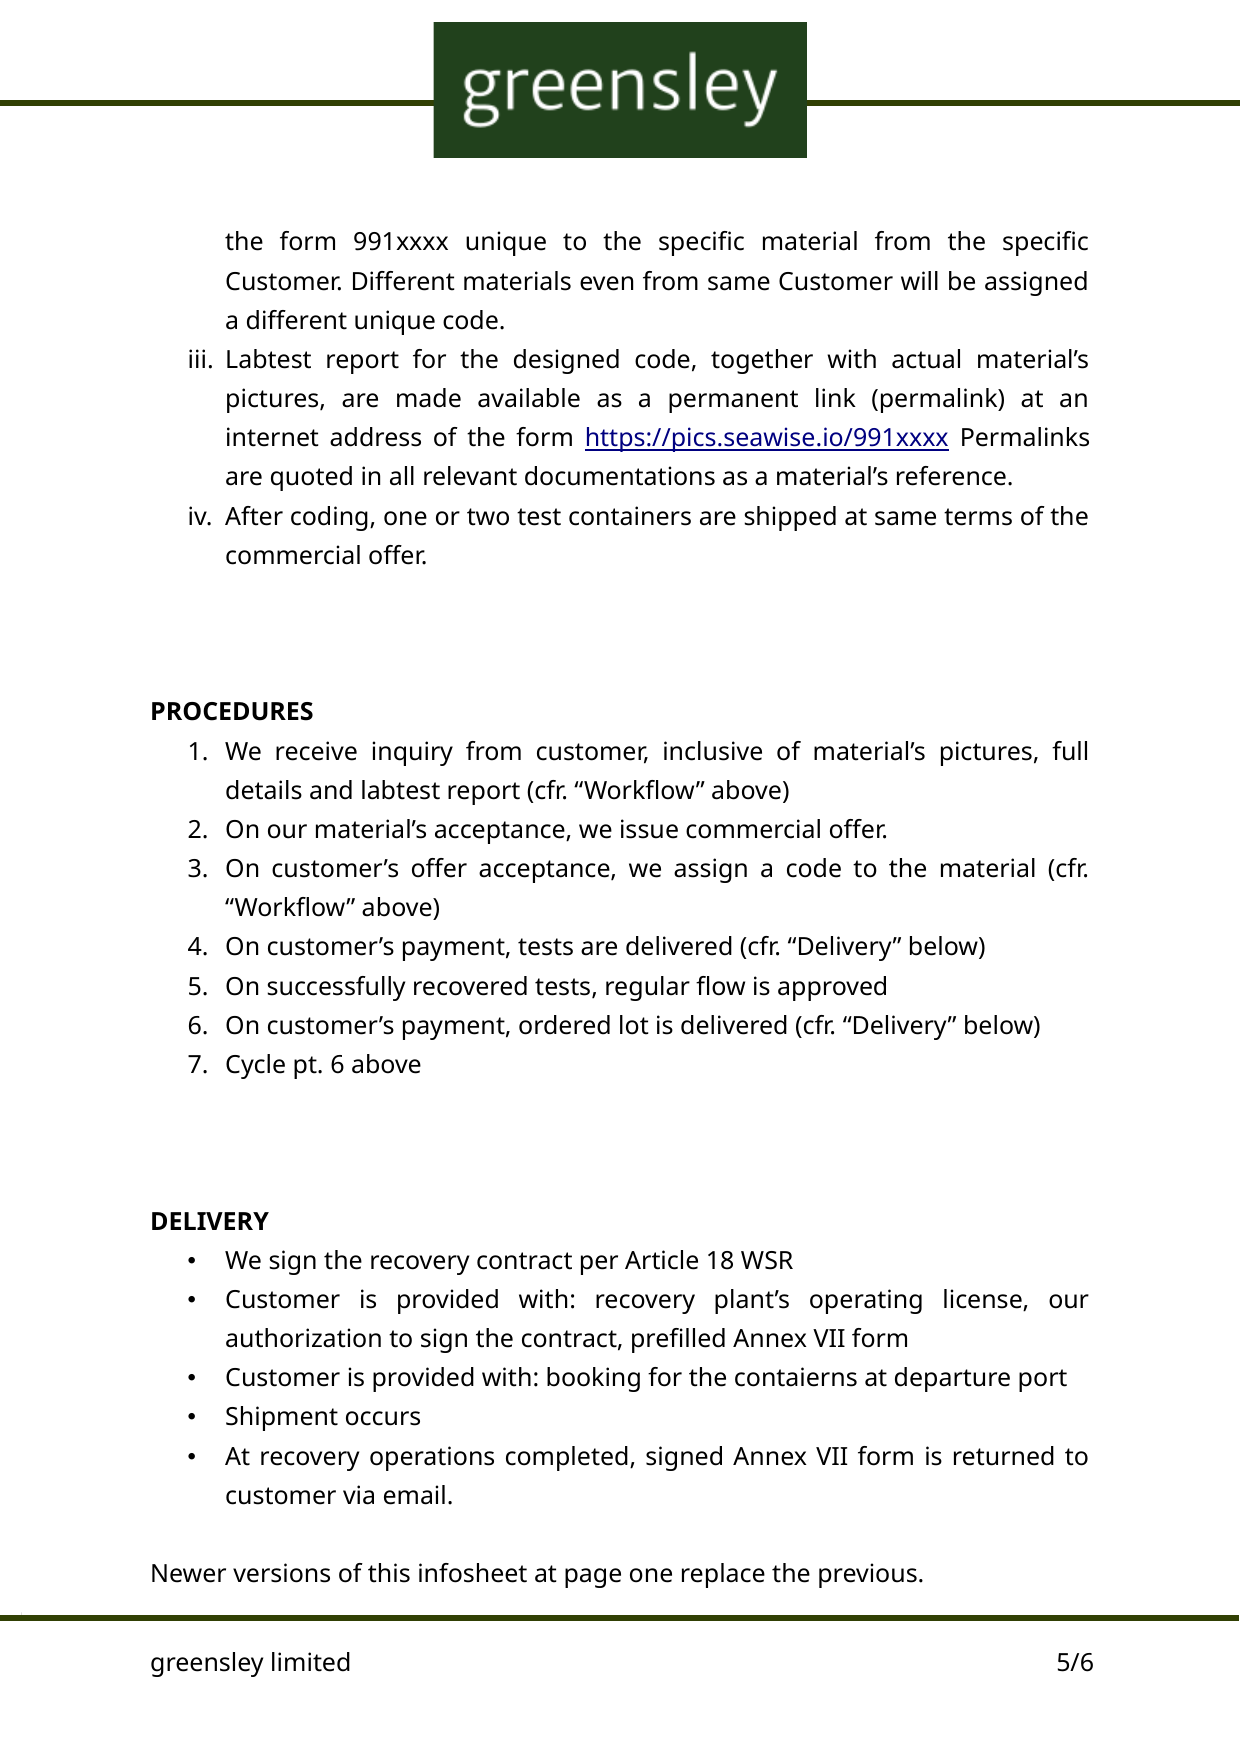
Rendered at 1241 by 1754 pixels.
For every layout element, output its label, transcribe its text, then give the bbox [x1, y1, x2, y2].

list Customer is provided with: booking for the contaierns at departure port [187, 1360, 1090, 1394]
list Cycle pt. 6 above [187, 1047, 1090, 1081]
list the form 991xxxx unique to the specific material from the specific Customer. Different materials even from same Customer will be assigned a different unique code. [187, 224, 1090, 336]
list We receive inquiry from customer, inclusive of material’s pictures, full details and labtest report (cfr. “Workflow” above) [187, 733, 1090, 806]
list On customer’s offer acceptance, we assign a code to the material (cfr. “Workflow” above) [187, 851, 1090, 924]
list Customer is provided with: recovery plant’s operating license, our authorization to sign the contract, prefilled Annex VII form [187, 1282, 1090, 1355]
list Shipment occurs [187, 1399, 1090, 1433]
text PROCEDURES [150, 694, 1090, 728]
list On customer’s payment, ordered lot is delivered (cfr. “Delivery” below) [187, 1007, 1090, 1041]
list We sign the recovery contract per Article 18 WSR [187, 1242, 1090, 1276]
text Newer versions of this infosheet at page one replace the previous. [150, 1556, 1090, 1590]
list Labtest report for the designed code, together with actual material’s pictures, are made available as a permanent link (permalink) at an internet address of the form https://pics.seawise.io/991xxxx Permalinks are quoted in all relevant documentations as a material’s reference. [187, 342, 1090, 493]
list On our material’s acceptance, we issue commercial offer. [187, 812, 1090, 846]
picture [433, 22, 807, 158]
list After coding, one or two test containers are shipped at same terms of the commercial offer. [187, 498, 1090, 571]
list At recovery operations completed, signed Annex VII form is returned to customer via email. [187, 1438, 1090, 1511]
text DELIVERY [150, 1203, 1090, 1237]
list On successfully recovered tests, regular flow is approved [187, 968, 1090, 1002]
list On customer’s payment, tests are delivered (cfr. “Delivery” below) [187, 929, 1090, 963]
